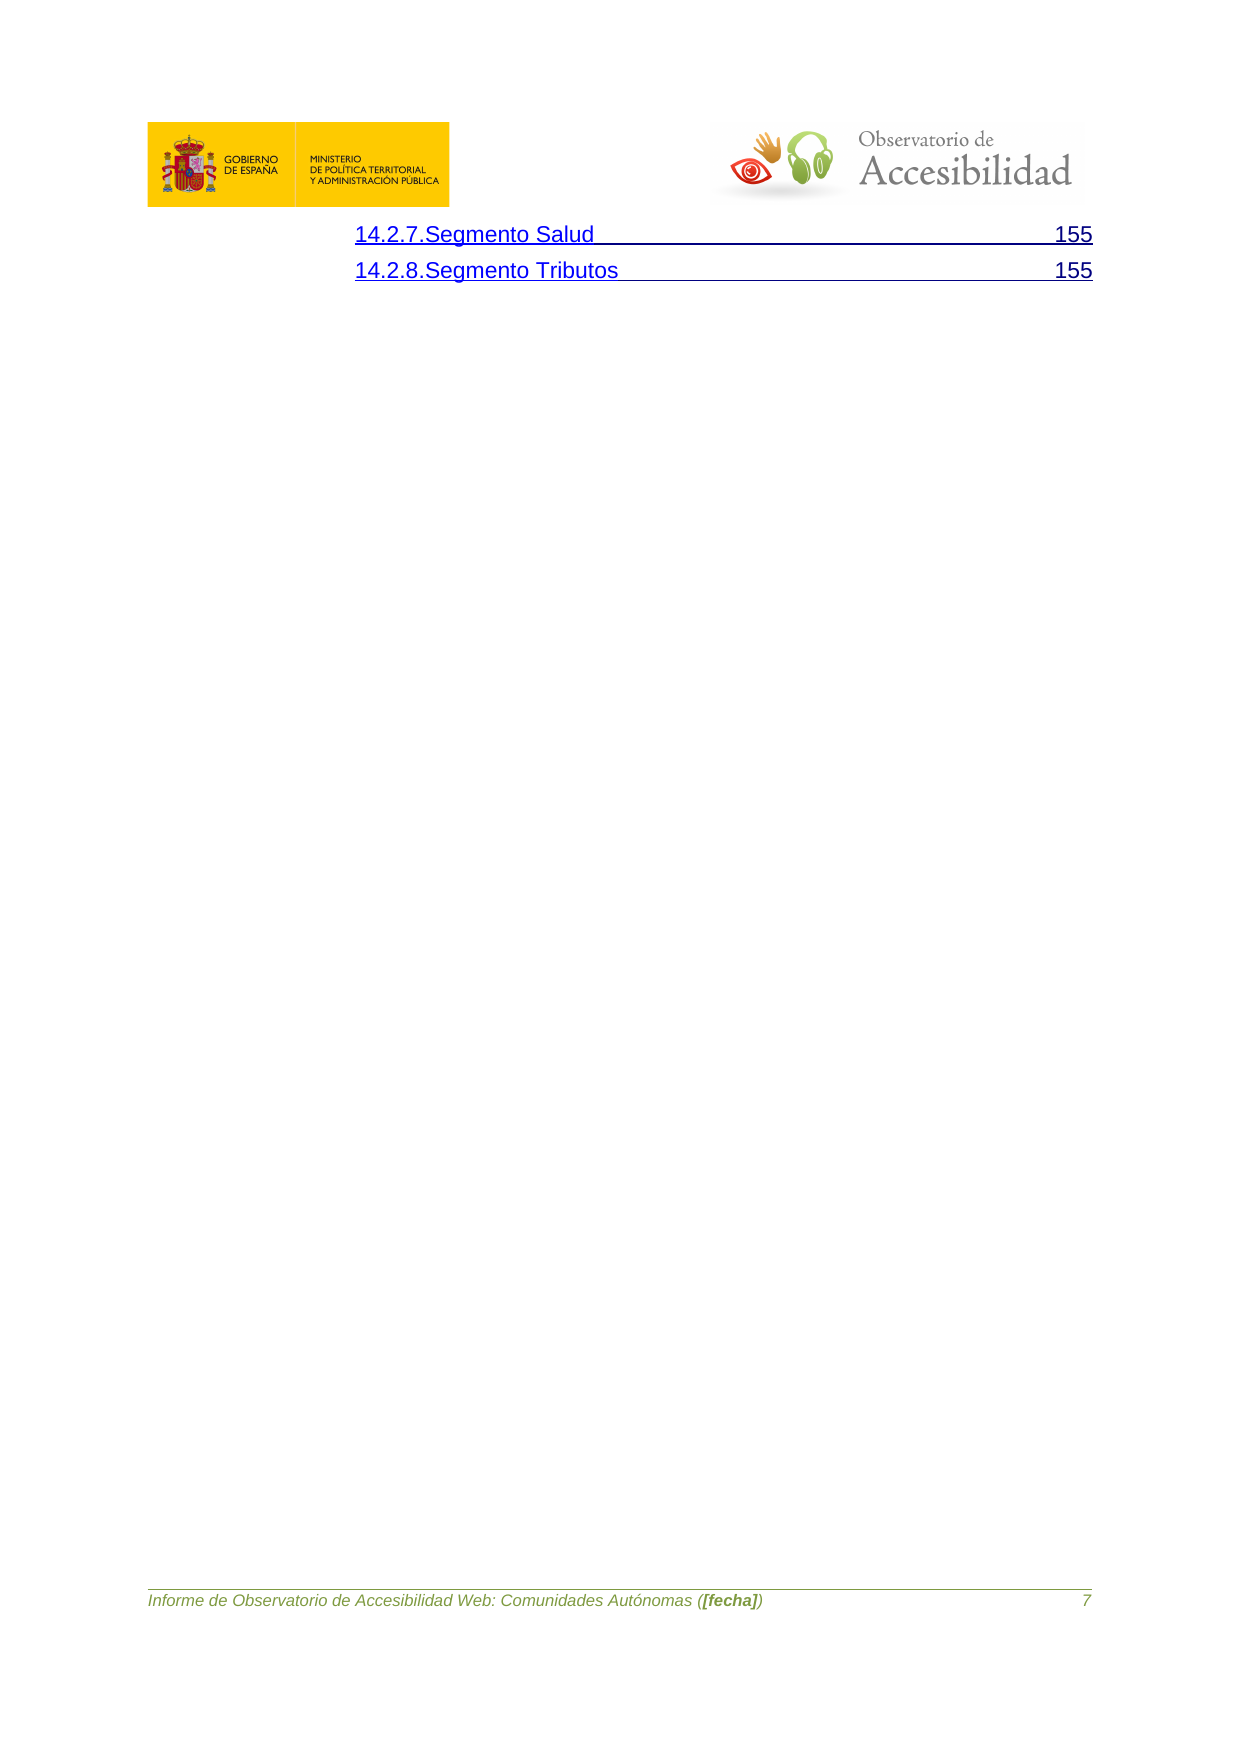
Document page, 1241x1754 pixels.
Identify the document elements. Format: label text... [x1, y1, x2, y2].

text [354, 244, 1092, 248]
text 14.2.7. Segmento Salud 155 [354, 220, 1092, 243]
text 14.2.8. Segmento Tributos 155 [354, 257, 1092, 280]
text [354, 281, 1092, 285]
